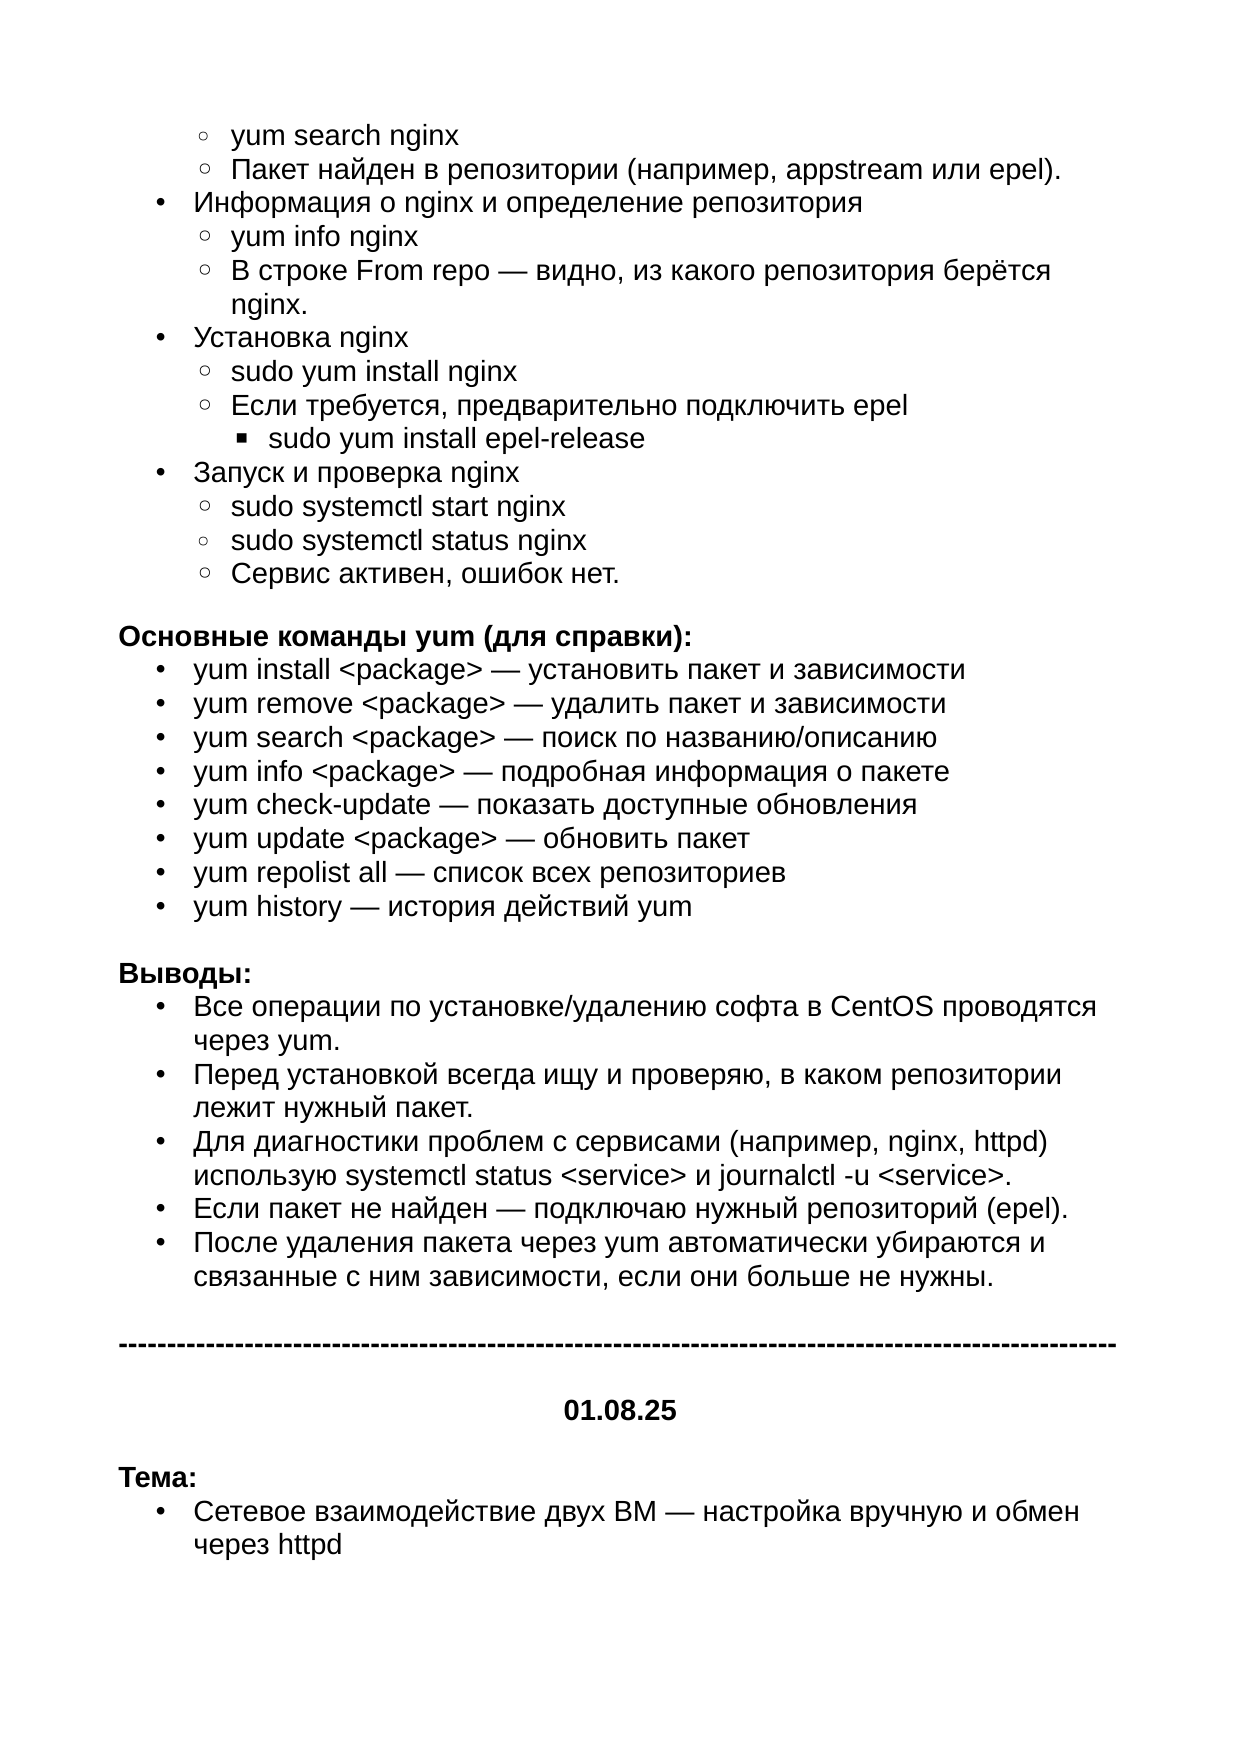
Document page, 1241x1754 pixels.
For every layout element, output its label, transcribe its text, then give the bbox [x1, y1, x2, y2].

list После удаления пакета через yum автоматически убираются и связанные с ним зависимости, если они больше не нужны. [156, 1225, 1122, 1292]
list yum install <package> — установить пакет и зависимости [156, 652, 1122, 686]
list Все операции по установке/удалению софта в CentOS проводятся через yum. [156, 989, 1122, 1057]
list Если пакет не найден — подключаю нужный репозиторий (epel). [156, 1191, 1122, 1225]
list yum check-update — показать доступные обновления [156, 787, 1122, 821]
list yum search <package> — поиск по названию/описанию [156, 720, 1122, 753]
text ------------------------------------------------------------------------------------------------------- [118, 1326, 1122, 1359]
list Для диагностики проблем с сервисами (например, nginx, httpd) использую systemctl status <service> и journalctl -u <service>. [156, 1124, 1122, 1191]
list sudo yum install epel-release [231, 421, 1122, 455]
list yum repolist all — список всех репозиториев [156, 855, 1122, 888]
list Информация о nginx и определение репозитория [156, 185, 1122, 219]
text 01.08.25 [118, 1393, 1122, 1426]
list sudo systemctl start nginx [193, 489, 1122, 523]
list Сетевое взаимодействие двух ВМ — настройка вручную и обмен через httpd [156, 1493, 1122, 1561]
list sudo systemctl status nginx [193, 523, 1122, 556]
list yum remove <package> — удалить пакет и зависимости [156, 686, 1122, 720]
list yum info <package> — подробная информация о пакете [156, 753, 1122, 787]
text Выводы: [118, 956, 1122, 989]
text Тема: [118, 1460, 1122, 1493]
list Сервис активен, ошибок нет. [193, 556, 1122, 590]
list yum update <package> — обновить пакет [156, 821, 1122, 855]
list Установка nginx [156, 320, 1122, 354]
list Если требуется, предварительно подключить epel [193, 388, 1122, 421]
list Запуск и проверка nginx [156, 455, 1122, 489]
list yum info nginx [193, 219, 1122, 253]
list sudo yum install nginx [193, 354, 1122, 388]
list yum search nginx [193, 118, 1122, 152]
list В строке From repo — видно, из какого репозитория берётся nginx. [193, 253, 1122, 320]
list yum history — история действий yum [156, 888, 1122, 922]
list Пакет найден в репозитории (например, appstream или epel). [193, 152, 1122, 185]
list Перед установкой всегда ищу и проверяю, в каком репозитории лежит нужный пакет. [156, 1057, 1122, 1124]
text Основные команды yum (для справки): [118, 619, 1122, 652]
